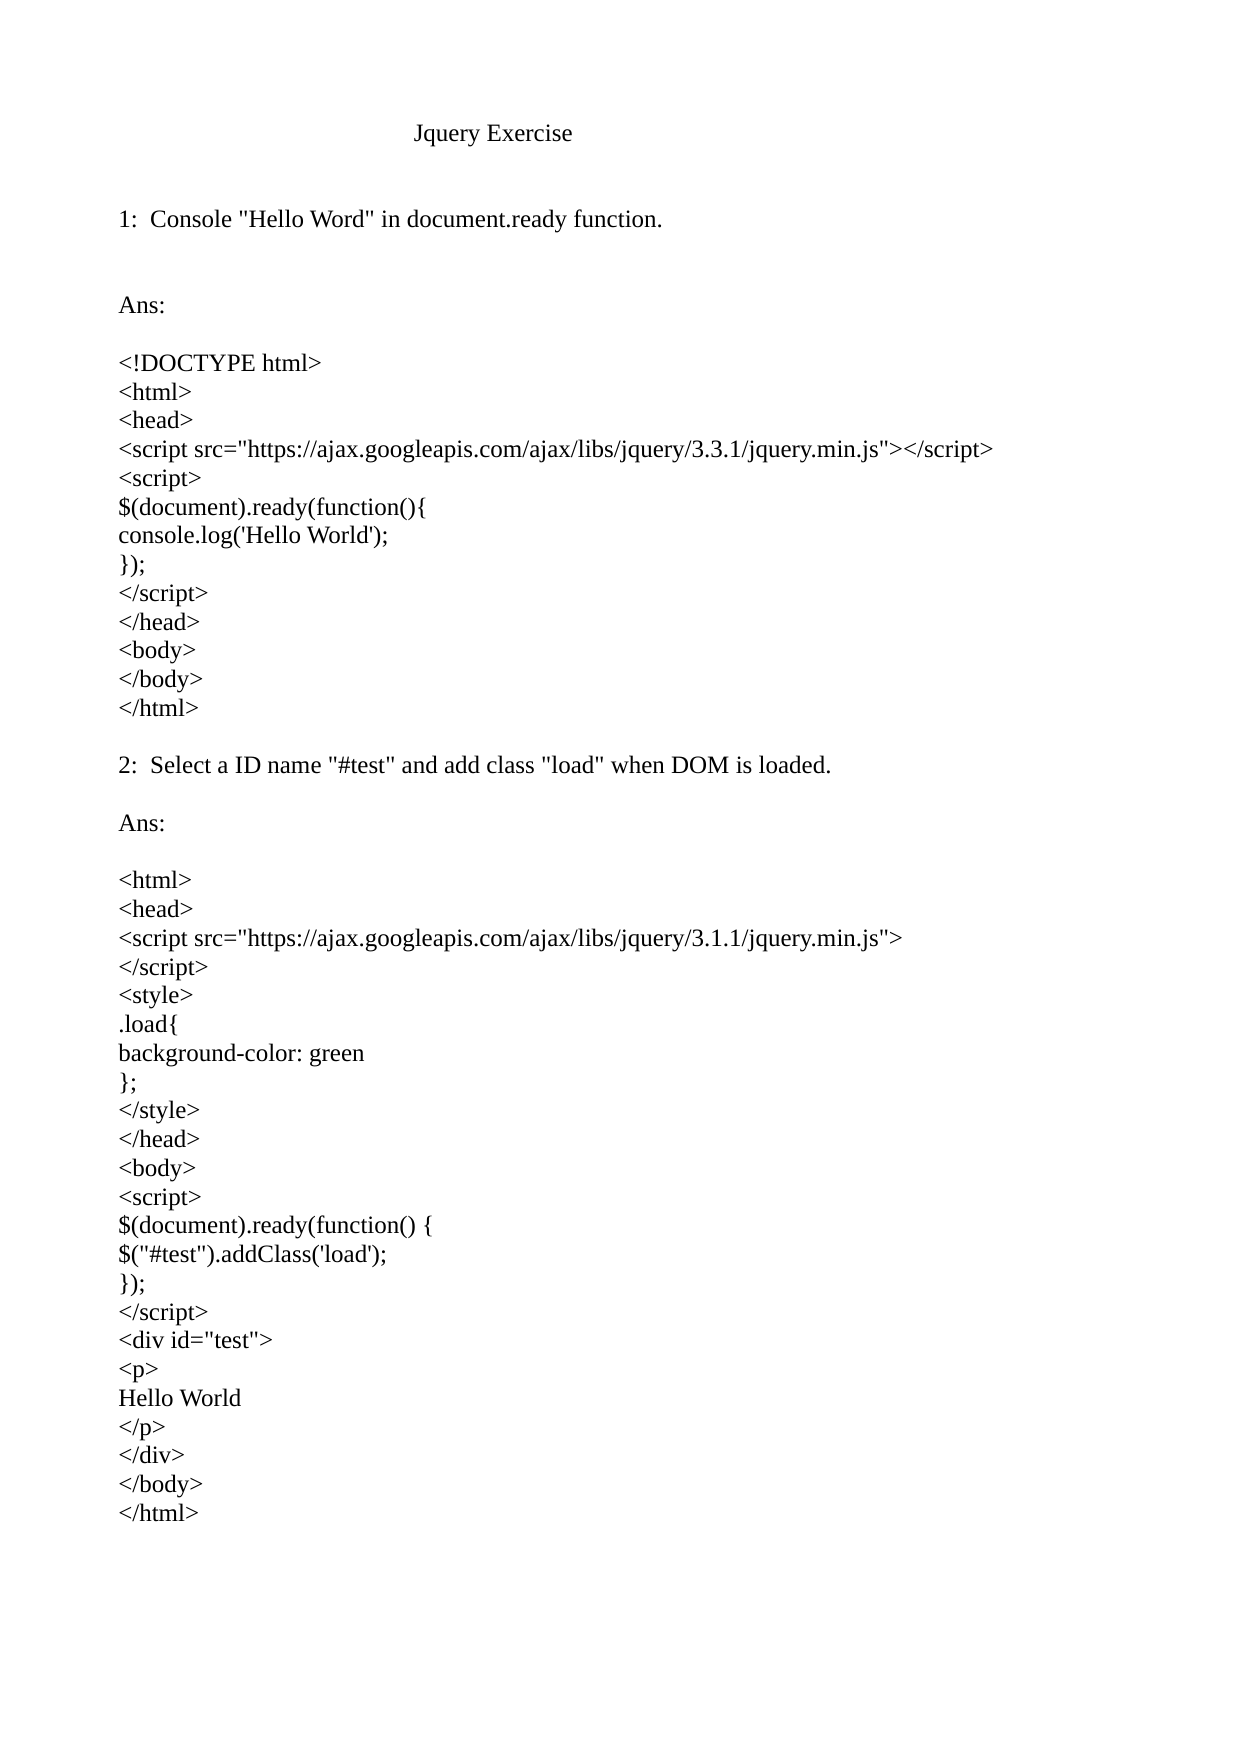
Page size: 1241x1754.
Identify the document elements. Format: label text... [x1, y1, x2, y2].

text </body> [118, 1469, 1122, 1498]
text <html> [118, 866, 1122, 894]
text Hello World [118, 1383, 1122, 1412]
text </body> [118, 664, 1122, 693]
text Ans: [118, 291, 1122, 319]
text <style> [118, 981, 1122, 1009]
text 2: Select a ID name "#test" and add class "load" when DOM is loaded. [118, 751, 1122, 779]
text console.log('Hello World'); [118, 521, 1122, 549]
text Ans: [118, 808, 1122, 837]
text </script> [118, 578, 1122, 607]
text .load{ [118, 1009, 1122, 1038]
text </style> [118, 1096, 1122, 1124]
text }); [118, 549, 1122, 578]
text Jquery Exercise [118, 118, 1122, 147]
text </p> [118, 1412, 1122, 1441]
text background-color: green [118, 1038, 1122, 1067]
text </head> [118, 607, 1122, 636]
text </div> [118, 1441, 1122, 1469]
text <!DOCTYPE html> [118, 348, 1122, 377]
text <head> [118, 406, 1122, 434]
text </script> [118, 1297, 1122, 1326]
text <body> [118, 636, 1122, 664]
text <script src="https://ajax.googleapis.com/ajax/libs/jquery/3.3.1/jquery.min.js"></script> [118, 434, 1122, 463]
text <div id="test"> [118, 1326, 1122, 1354]
text </head> [118, 1124, 1122, 1153]
text <script src="https://ajax.googleapis.com/ajax/libs/jquery/3.1.1/jquery.min.js"> [118, 923, 1122, 952]
text </html> [118, 693, 1122, 722]
text }; [118, 1067, 1122, 1096]
text }); [118, 1268, 1122, 1297]
text </script> [118, 952, 1122, 981]
text $("#test").addClass('load'); [118, 1239, 1122, 1268]
text <script> [118, 1182, 1122, 1211]
text <head> [118, 894, 1122, 923]
text <body> [118, 1153, 1122, 1182]
text $(document).ready(function(){ [118, 492, 1122, 521]
text </html> [118, 1498, 1122, 1527]
text <script> [118, 463, 1122, 492]
text <p> [118, 1354, 1122, 1383]
text $(document).ready(function() { [118, 1211, 1122, 1239]
text 1: Console "Hello Word" in document.ready function. [118, 204, 1122, 233]
text <html> [118, 377, 1122, 406]
